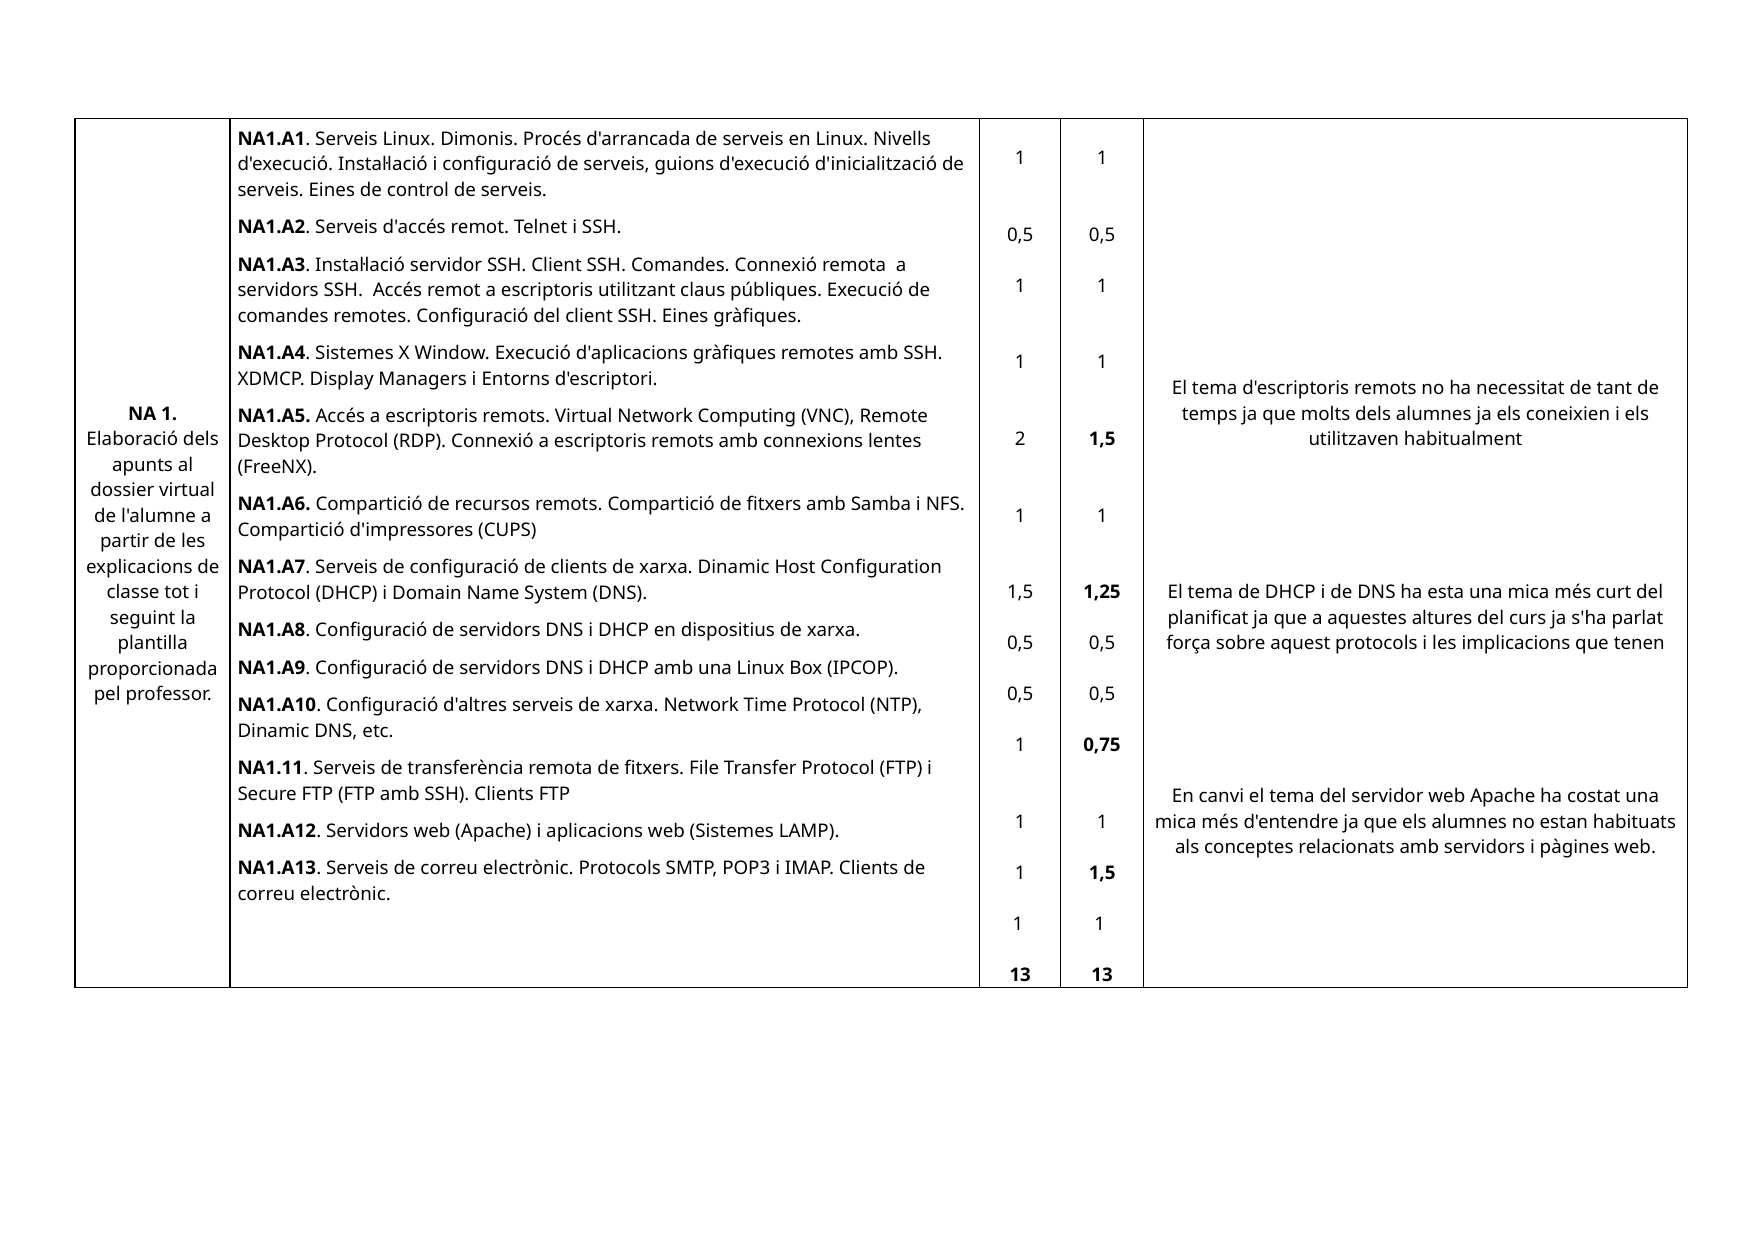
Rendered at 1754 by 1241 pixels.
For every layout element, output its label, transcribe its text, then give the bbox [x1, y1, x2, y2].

table_cell NA1.A1. Serveis Linux. Dimonis. Procés d'arrancada de serveis en Linux. Nivells d'execució. Instal·lació i configuració de serveis, guions d'execució d'inicialització de serveis. Eines de control de serveis. NA1.A2. Serveis d'accés remot. Telnet i SSH. NA1.A3. Instal·lació servidor SSH. Client SSH. Comandes. Connexió remota a servidors SSH. Accés remot a escriptoris utilitzant claus públiques. Execució de comandes remotes. Configuració del client SSH. Eines gràfiques. NA1.A4. Sistemes X Window. Execució d'aplicacions gràfiques remotes amb SSH. XDMCP. Display Managers i Entorns d'escriptori. NA1.A5. Accés a escriptoris remots. Virtual Network Computing (VNC), Remote Desktop Protocol (RDP). Connexió a escriptoris remots amb connexions lentes (FreeNX). NA1.A6. Compartició de recursos remots. Compartició de fitxers amb Samba i NFS. Compartició d'impressores (CUPS) NA1.A7. Serveis de configuració de clients de xarxa. Dinamic Host Configuration Protocol (DHCP) i Domain Name System (DNS). NA1.A8. Configuració de servidors DNS i DHCP en dispositius de xarxa. NA1.A9. Configuració de servidors DNS i DHCP amb una Linux Box (IPCOP). NA1.A10. Configuració d'altres serveis de xarxa. Network Time Protocol (NTP), Dinamic DNS, etc. NA1.11. Serveis de transferència remota de fitxers. File Transfer Protocol (FTP) i Secure FTP (FTP amb SSH). Clients FTP NA1.A12. Servidors web (Apache) i aplicacions web (Sistemes LAMP). NA1.A13. Serveis de correu electrònic. Protocols SMTP, POP3 i IMAP. Clients de correu electrònic. [231, 119, 979, 987]
table_cell NA 1. Elaboració dels apunts al dossier virtual de l'alumne a partir de les explicacions de classe tot i seguint la plantilla proporcionada pel professor. [76, 119, 229, 987]
table_cell 1 0,5 1 1 1,5 1 1,25 0,5 0,5 0,75 1 1,5 1 13 [1061, 119, 1143, 987]
table_cell El tema d'escriptoris remots no ha necessitat de tant de temps ja que molts dels alumnes ja els coneixien i els utilitzaven habitualment El tema de DHCP i de DNS ha esta una mica més curt del planificat ja que a aquestes altures del curs ja s'ha parlat força sobre aquest protocols i les implicacions que tenen En canvi el tema del servidor web Apache ha costat una mica més d'entendre ja que els alumnes no estan habituats als conceptes relacionats amb servidors i pàgines web. [1144, 119, 1687, 987]
table_cell 1 0,5 1 1 2 1 1,5 0,5 0,5 1 1 1 1 13 [980, 119, 1060, 987]
